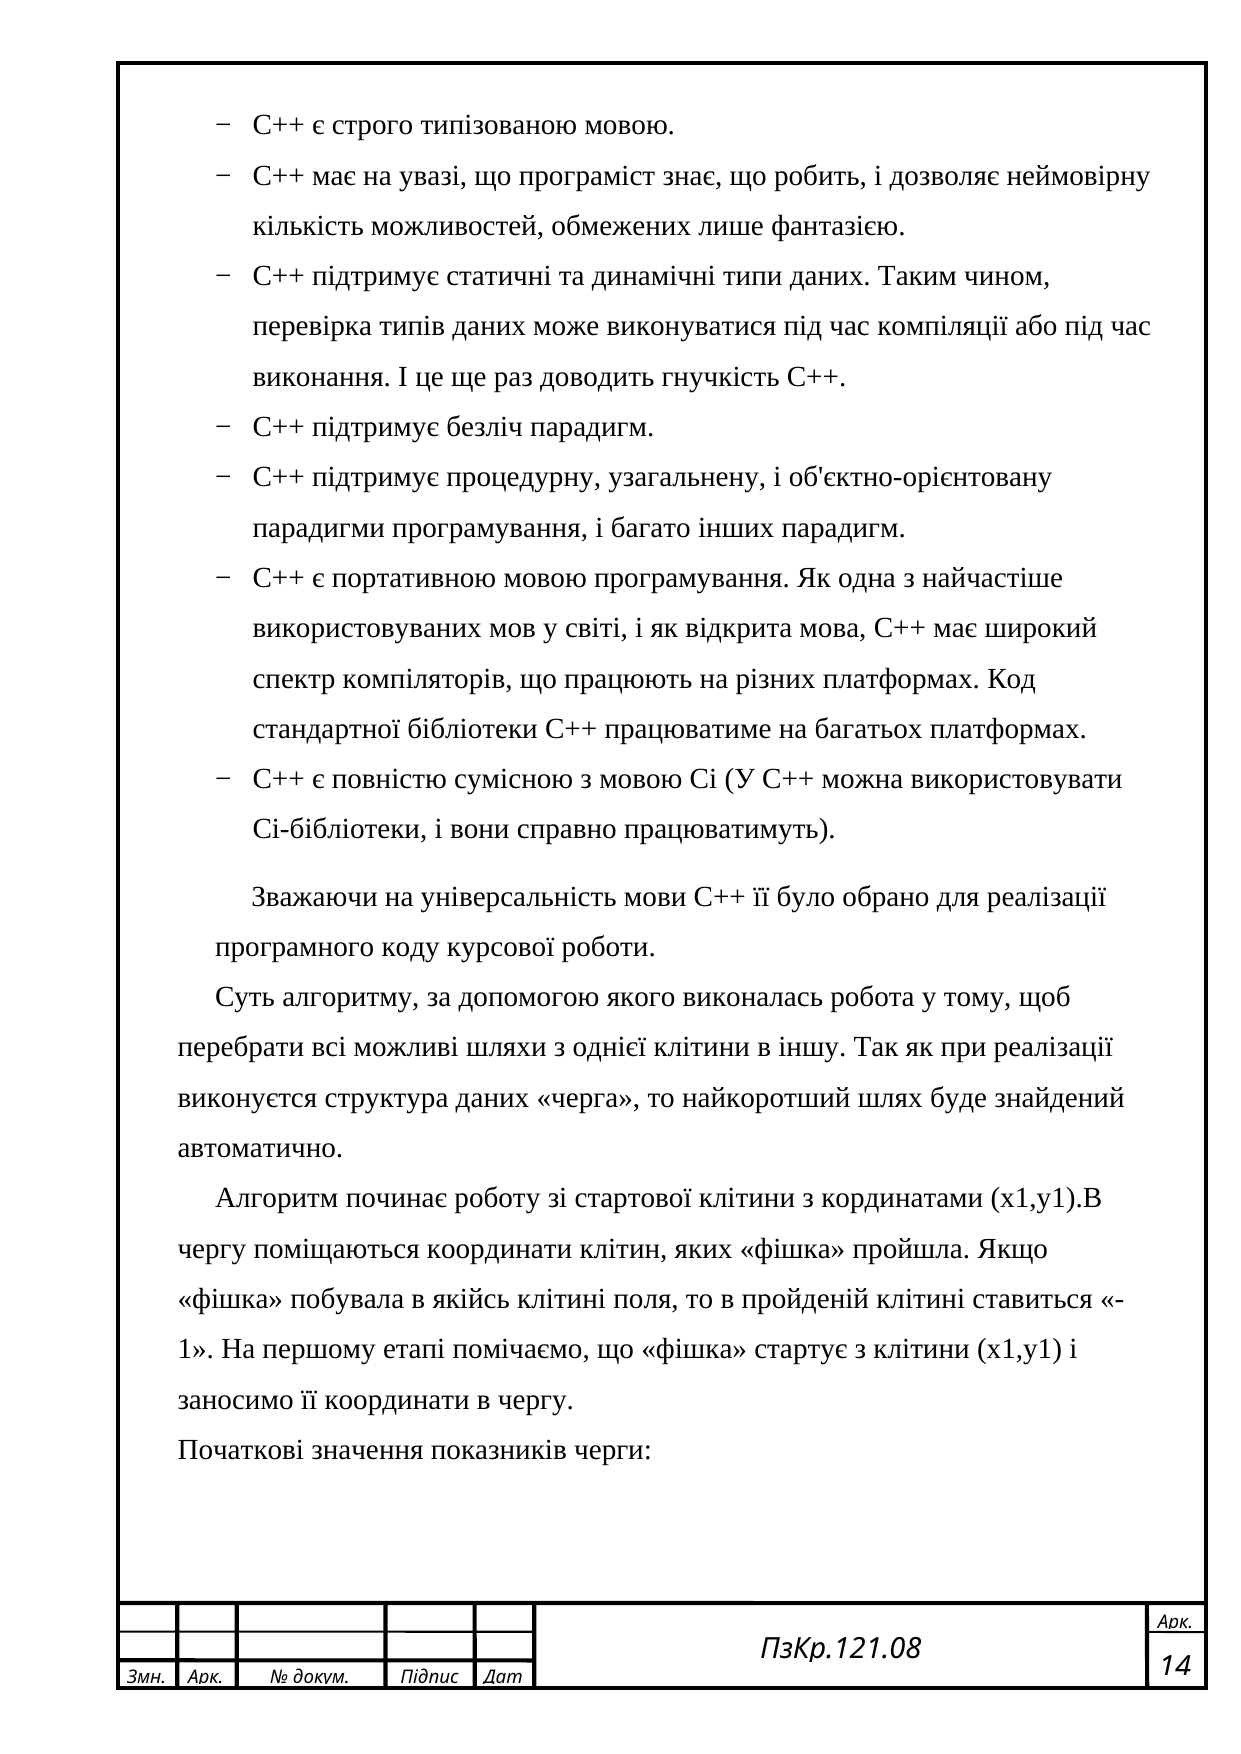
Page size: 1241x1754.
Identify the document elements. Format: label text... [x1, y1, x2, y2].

text Суть алгоритму, за допомогою якого виконалась робота у тому, щоб перебрати всі можливі шляхи з однієї клітини в іншу. Так як при реалізації виконуєтся структура даних «черга», то найкоротший шлях буде знайдений автоматично. [177, 979, 1152, 1164]
list C++ підтримує процедурну, узагальнену, і об'єктно-орієнтовану парадигми програмування, і багато інших парадигм. [215, 459, 1152, 543]
text Зважаючи на універсальність мови С++ її було обрано для реалізації програмного коду курсової роботи. [215, 879, 1152, 962]
text Початкові значення показників черги: [177, 1432, 1152, 1466]
list С++ є строго типізованою мовою. [215, 107, 1152, 141]
text Алгоритм починає роботу зі стартової клітини з кординатами (х1,у1).В чергу поміщаються координати клітин, яких «фішка» пройшла. Якщо «фішка» побувала в якійсь клітині поля, то в пройденій клітині ставиться «-1». На першому етапі помічаємо, що «фішка» стартує з клітини (х1,у1) і заносимо її координати в чергу. [177, 1181, 1152, 1415]
list С++ є портативною мовою програмування. Як одна з найчастіше використовуваних мов у світі, і як відкрита мова, C++ має широкий спектр компіляторів, що працюють на різних платформах. Код стандартної бібліотеки C++ працюватиме на багатьох платформах. [215, 560, 1152, 744]
list С++ є повністю сумісною з мовою Сі (У C++ можна використовувати Cі-бібліотеки, і вони справно працюватимуть). [215, 761, 1152, 845]
list С++ підтримує статичні та динамічні типи даних. Таким чином, перевірка типів даних може виконуватися під час компіляції або під час виконання. І це ще раз доводить гнучкість С++. [215, 258, 1152, 392]
list С++ підтримує безліч парадигм. [215, 409, 1152, 443]
list C++ має на увазі, що програміст знає, що робить, і дозволяє неймовірну кількість можливостей, обмежених лише фантазією. [215, 158, 1152, 241]
